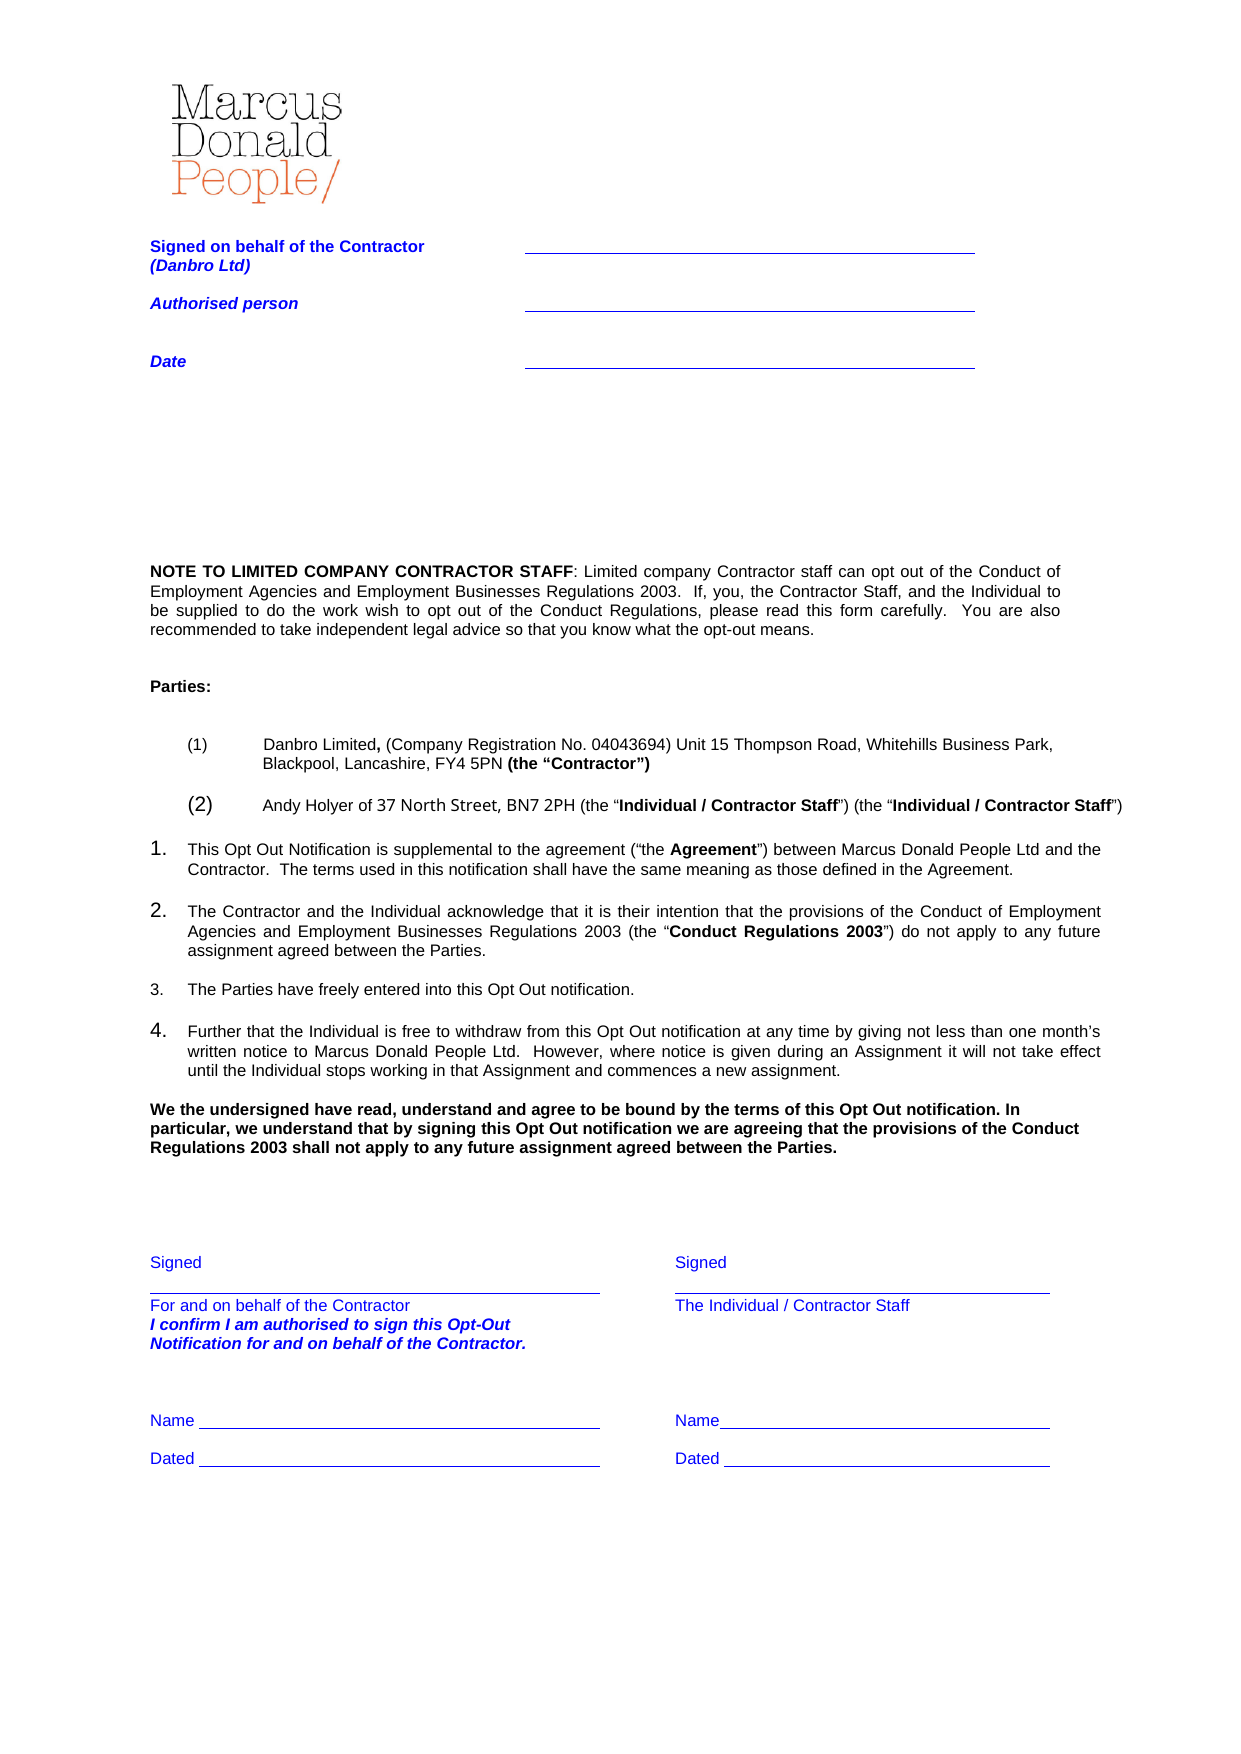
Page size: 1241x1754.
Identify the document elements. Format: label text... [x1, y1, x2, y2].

text Authorised person [150, 294, 1061, 313]
list The Parties have freely entered into this Opt Out notification. [150, 979, 1237, 999]
text I confirm I am authorised to sign this Opt-Out [150, 1315, 1090, 1334]
text Signed on behalf of the Contractor [150, 236, 1061, 256]
text Signed Signed [150, 1253, 1237, 1272]
text Dated Dated [150, 1449, 1237, 1468]
text Name Name [150, 1411, 1237, 1430]
list Andy Holyer of 37 North Street, BN7 2PH (the “Individual / Contractor Staff”) (the “Individual / Contractor Staff”) [187, 792, 1237, 817]
text (1) Danbro Limited, (Company Registration No. 04043694) Unit 15 Thompson Road, Whitehills Business Park, Blackpool, Lancashire, FY4 5PN (the “Contractor”) [150, 735, 1090, 773]
list This Opt Out Notification is supplemental to the agreement (“the Agreement”) between Marcus Donald People Ltd and the Contractor. The terms used in this notification shall have the same meaning as those defined in the Agreement. [150, 836, 1101, 879]
list Further that the Individual is free to withdraw from this Opt Out notification at any time by giving not less than one month’s written notice to Marcus Donald People Ltd. However, where notice is given during an Assignment it will not take effect until the Individual stops working in that Assignment and commences a new assignment. [150, 1018, 1101, 1080]
text Notification for and on behalf of the Contractor. [150, 1334, 1090, 1353]
picture [166, 82, 352, 209]
text (Danbro Ltd) [150, 256, 1061, 275]
text NOTE TO LIMITED COMPANY CONTRACTOR STAFF: Limited company Contractor staff can opt out of the Conduct of Employment Agencies and Employment Businesses Regulations 2003. If, you, the Contractor Staff, and the Individual to be supplied to do the work wish to opt out of the Conduct Regulations, please read this form carefully. You are also recommended to take independent legal advice so that you know what the opt-out means. [150, 562, 1061, 639]
text Date [150, 351, 1061, 371]
list The Contractor and the Individual acknowledge that it is their intention that the provisions of the Conduct of Employment Agencies and Employment Businesses Regulations 2003 (the “Conduct Regulations 2003”) do not apply to any future assignment agreed between the Parties. [150, 898, 1101, 960]
text Parties: [150, 677, 1113, 696]
text For and on behalf of the Contractor The Individual / Contractor Staff [150, 1296, 1237, 1315]
text We the undersigned have read, understand and agree to be bound by the terms of this Opt Out notification. In particular, we understand that by signing this Opt Out notification we are agreeing that the provisions of the Conduct Regulations 2003 shall not apply to any future assignment agreed between the Parties. [150, 1099, 1101, 1157]
